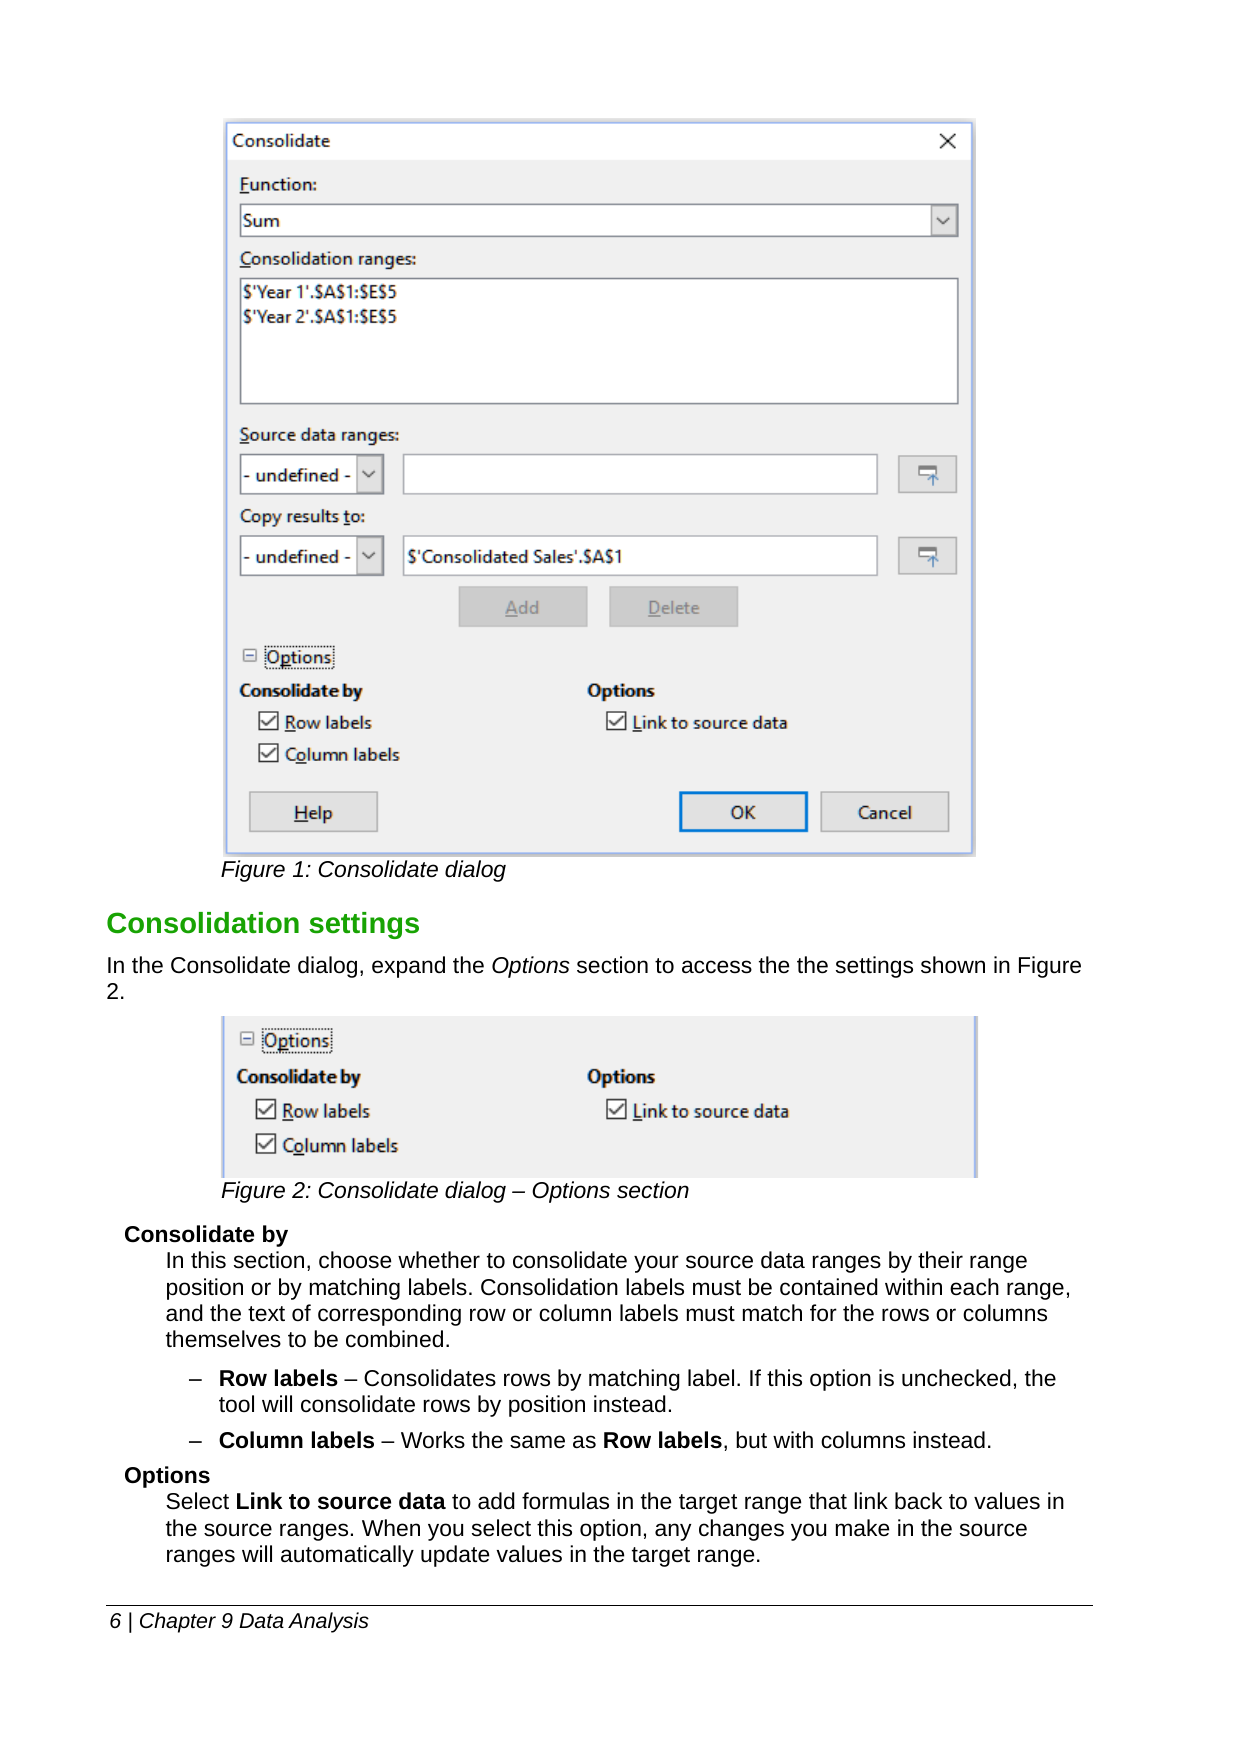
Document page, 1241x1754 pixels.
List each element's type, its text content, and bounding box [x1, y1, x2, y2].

text In the Consolidate dialog, expand the Options section to access the the settings shown in Figure 2. [106, 952, 1093, 1004]
text Figure 2: Consolidate dialog – Options section [221, 1178, 978, 1204]
list Row labels – Consolidates rows by matching label. If this option is unchecked, the tool will consolidate rows by position instead. [189, 1365, 1093, 1418]
text Figure 1: Consolidate dialog [221, 118, 978, 883]
text In this section, choose whether to consolidate your source data ranges by their range position or by matching labels. Consolidation labels must be contained within each range, and the text of corresponding row or column labels must match for the rows or columns themselves to be combined. [165, 1247, 1093, 1353]
subtitle Consolidation settings [106, 906, 1093, 940]
text Options [124, 1462, 1093, 1488]
picture [223, 118, 976, 857]
picture [220, 1016, 979, 1178]
list Column labels – Works the same as Row labels, but with columns instead. [189, 1427, 1093, 1453]
text Consolidate by [124, 1221, 1093, 1247]
text Select Link to source data to add formulas in the target range that link back to values in the source ranges. When you select this option, any changes you make in the source ranges will automatically update values in the target range. [165, 1488, 1093, 1567]
